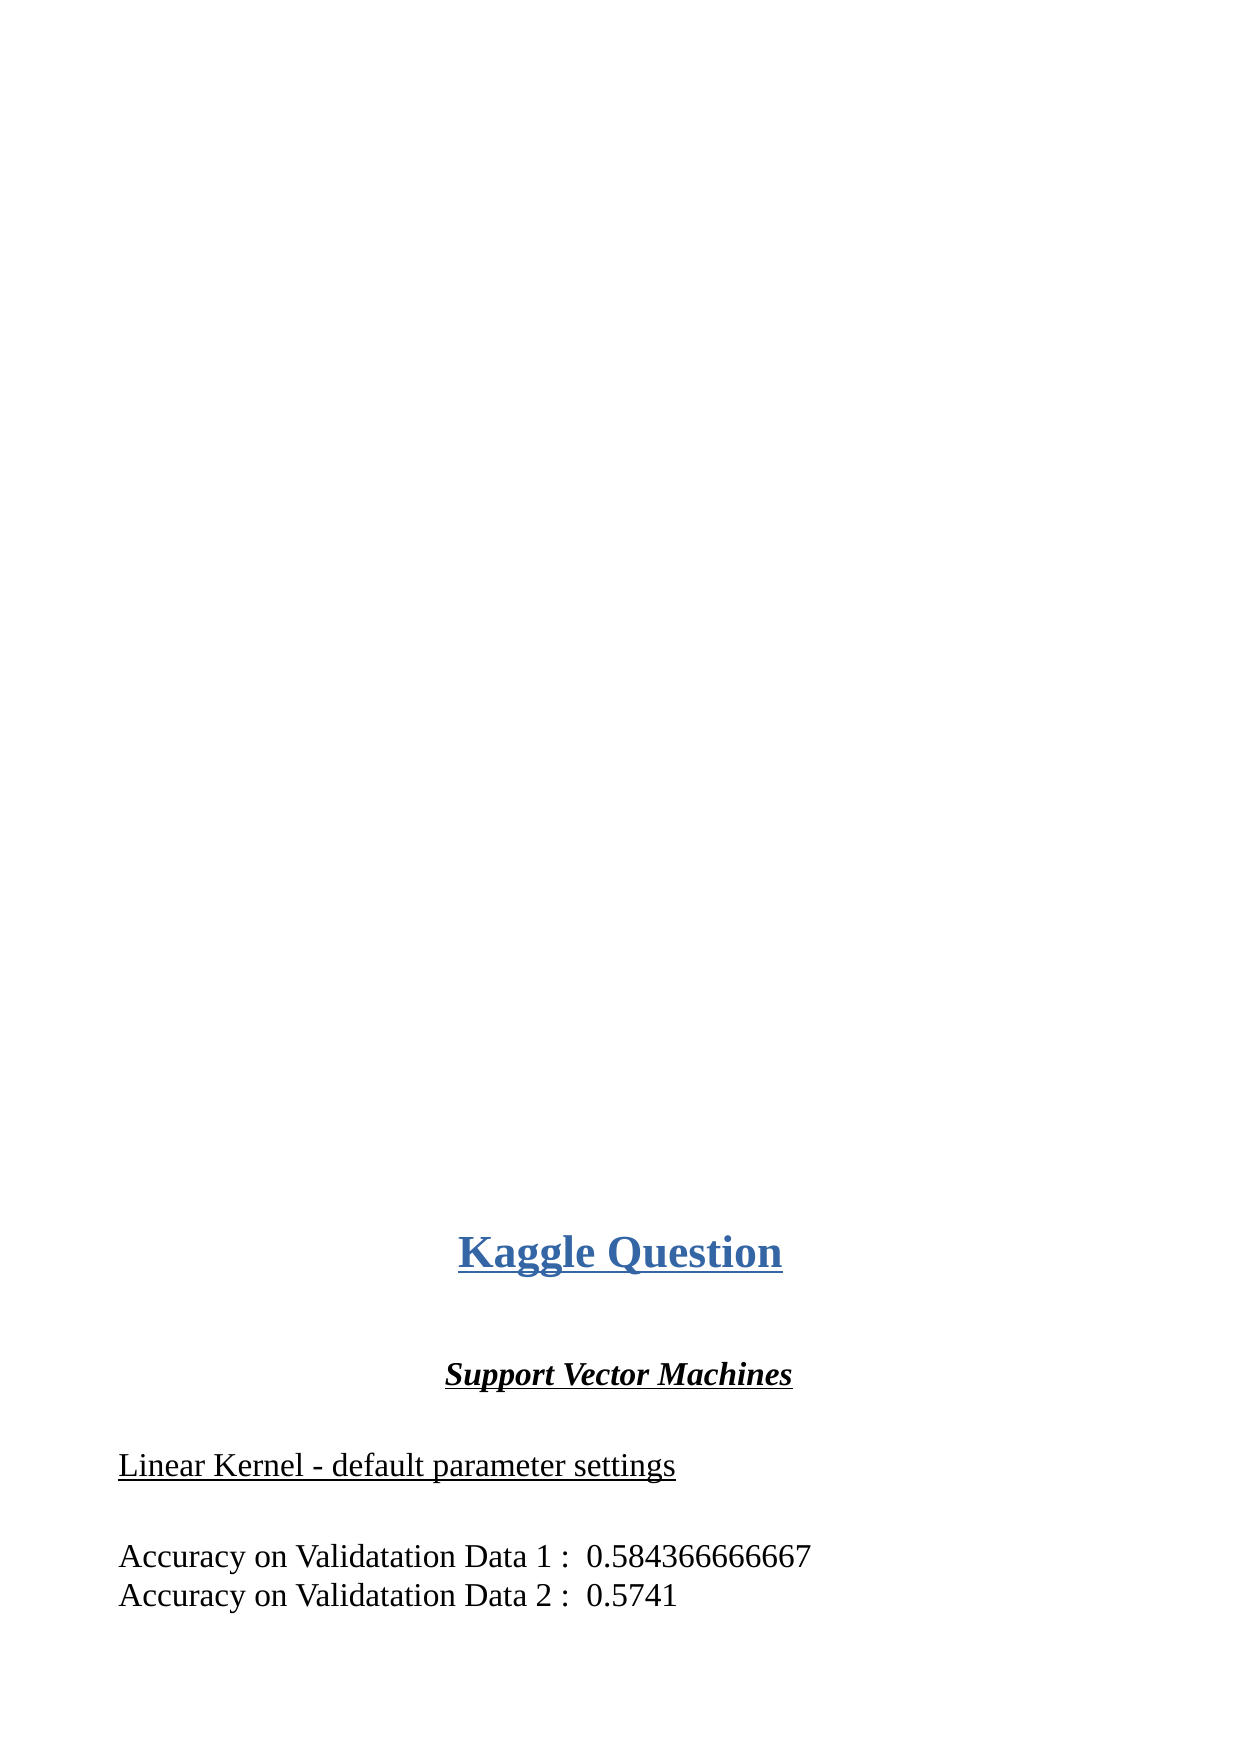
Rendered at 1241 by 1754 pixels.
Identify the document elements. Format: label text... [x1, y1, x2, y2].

text Linear Kernel - default parameter settings [118, 1445, 1122, 1484]
text Support Vector Machines [118, 1354, 1122, 1393]
text Accuracy on Validatation Data 2 : 0.5741 [118, 1575, 1122, 1613]
text Kaggle Question [118, 1225, 1122, 1278]
text Accuracy on Validatation Data 1 : 0.584366666667 [118, 1536, 1122, 1575]
